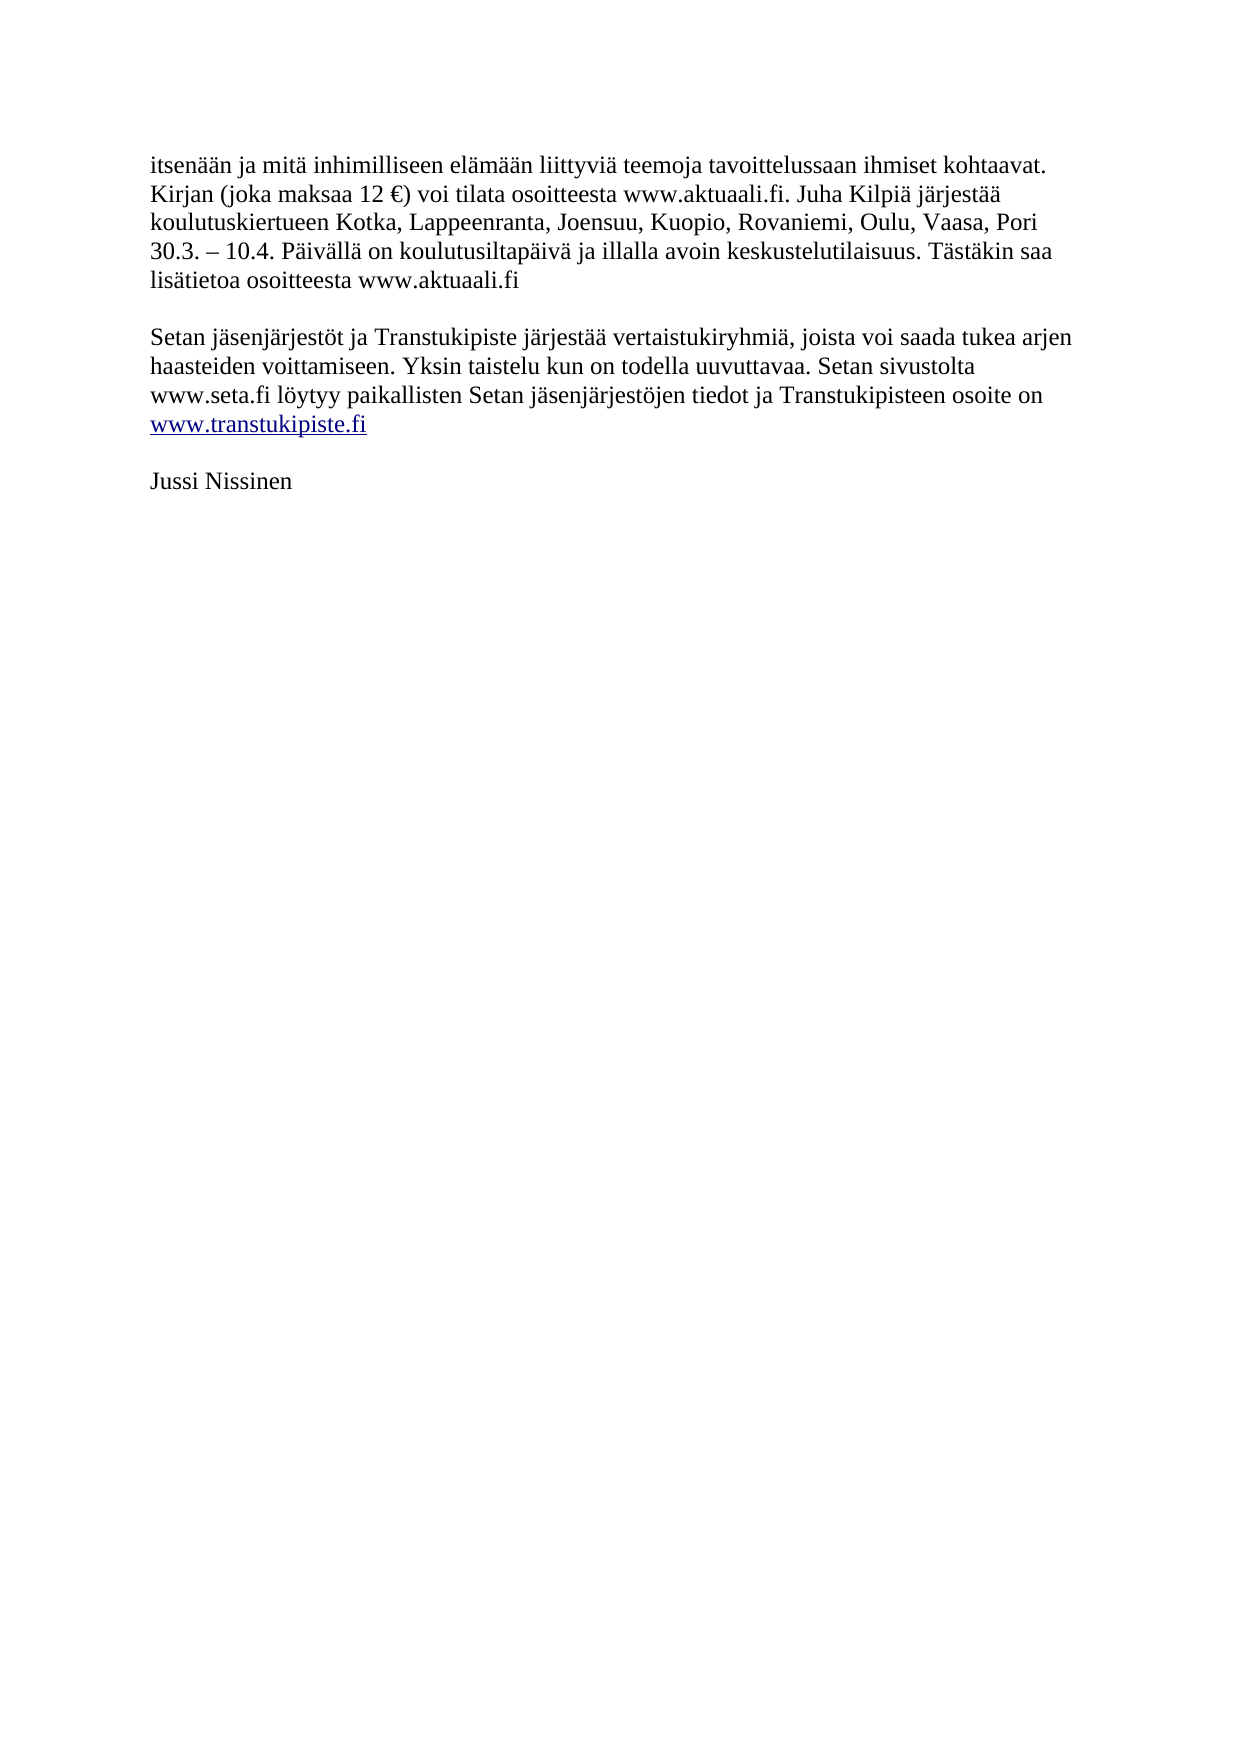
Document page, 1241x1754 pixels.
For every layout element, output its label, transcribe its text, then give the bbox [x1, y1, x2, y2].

text Jussi Nissinen [150, 437, 1090, 495]
text itsenään ja mitä inhimilliseen elämään liittyviä teemoja tavoittelussaan ihmiset kohtaavat. Kirjan (joka maksaa 12 €) voi tilata osoitteesta www.aktuaali.fi. Juha Kilpiä järjestää koulutuskiertueen Kotka, Lappeenranta, Joensuu, Kuopio, Rovaniemi, Oulu, Vaasa, Pori 30.3. – 10.4. Päivällä on koulutusiltapäivä ja illalla avoin keskustelutilaisuus. Tästäkin saa lisätietoa osoitteesta www.aktuaali.fi Setan jäsenjärjestöt ja Transtukipiste järjestää vertaistukiryhmiä, joista voi saada tukea arjen haasteiden voittamiseen. Yksin taistelu kun on todella uuvuttavaa. Setan sivustolta www.seta.fi löytyy paikallisten Setan jäsenjärjestöjen tiedot ja Transtukipisteen osoite on www.transtukipiste.fi [150, 150, 1090, 437]
